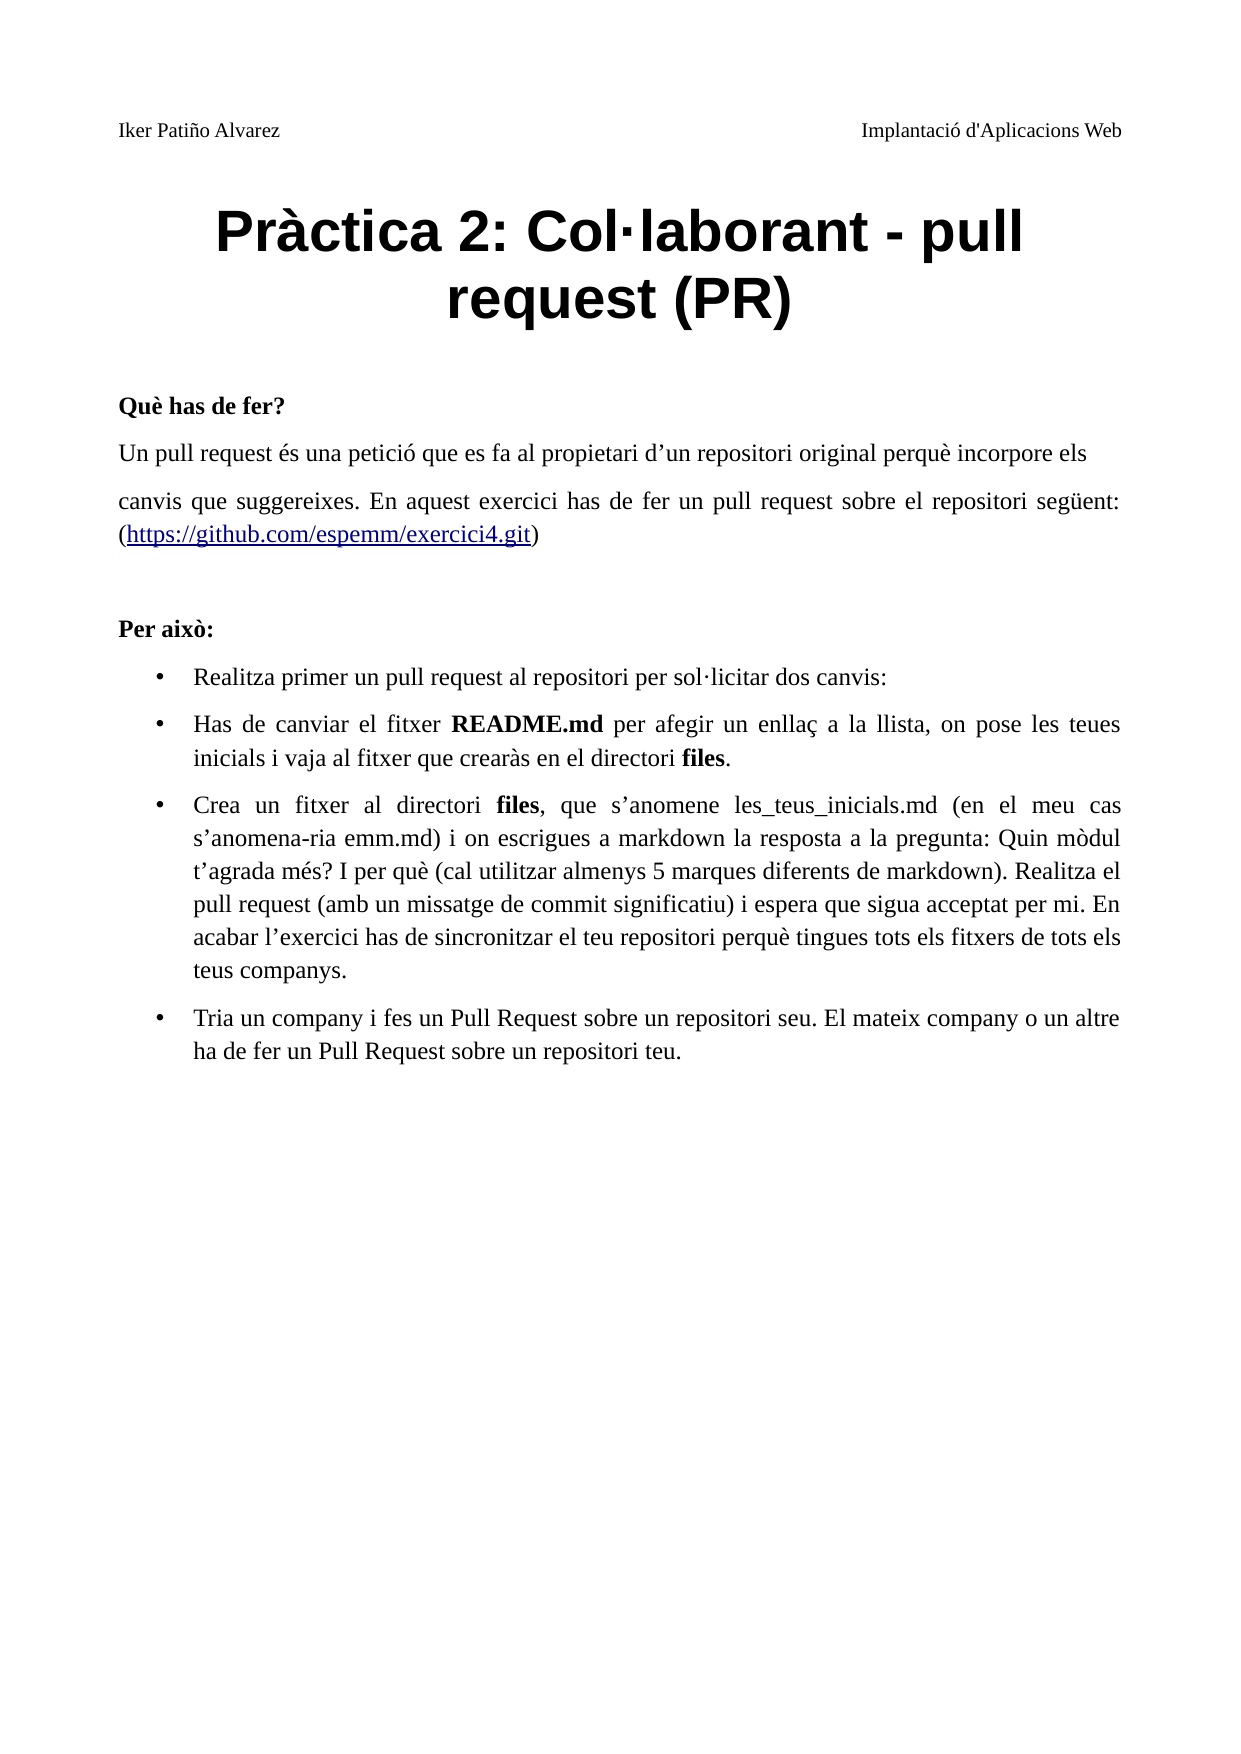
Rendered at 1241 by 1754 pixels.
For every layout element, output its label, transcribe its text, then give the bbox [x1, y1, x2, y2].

text Un pull request és una petició que es fa al propietari d’un repositori original perquè incorpore els [118, 438, 1122, 467]
list Tria un company i fes un Pull Request sobre un repositori seu. El mateix company o un altre ha de fer un Pull Request sobre un repositori teu. [156, 1003, 1122, 1065]
list Crea un fitxer al directori files, que s’anomene les_teus_inicials.md (en el meu cas s’anomena-ria emm.md) i on escrigues a markdown la resposta a la pregunta: Quin mòdul t’agrada més? I per què (cal utilitzar almenys 5 marques diferents de markdown). Realitza el pull request (amb un missatge de commit significatiu) i espera que sigua acceptat per mi. En acabar l’exercici has de sincronitzar el teu repositori perquè tingues tots els fitxers de tots els teus companys. [156, 790, 1122, 984]
text Per això: [118, 614, 1122, 643]
text canvis que suggereixes. En aquest exercici has de fer un pull request sobre el repositori següent: (https://github.com/espemm/exercici4.git) [118, 486, 1122, 548]
list Has de canviar el fitxer README.md per afegir un enllaç a la llista, on pose les teues inicials i vaja al fitxer que crearàs en el directori files. [156, 709, 1122, 771]
list Realitza primer un pull request al repositori per sol·licitar dos canvis: [156, 662, 1122, 691]
title Pràctica 2: Col·laborant - pull request (PR) [118, 197, 1122, 331]
text Què has de fer? [118, 391, 1122, 420]
